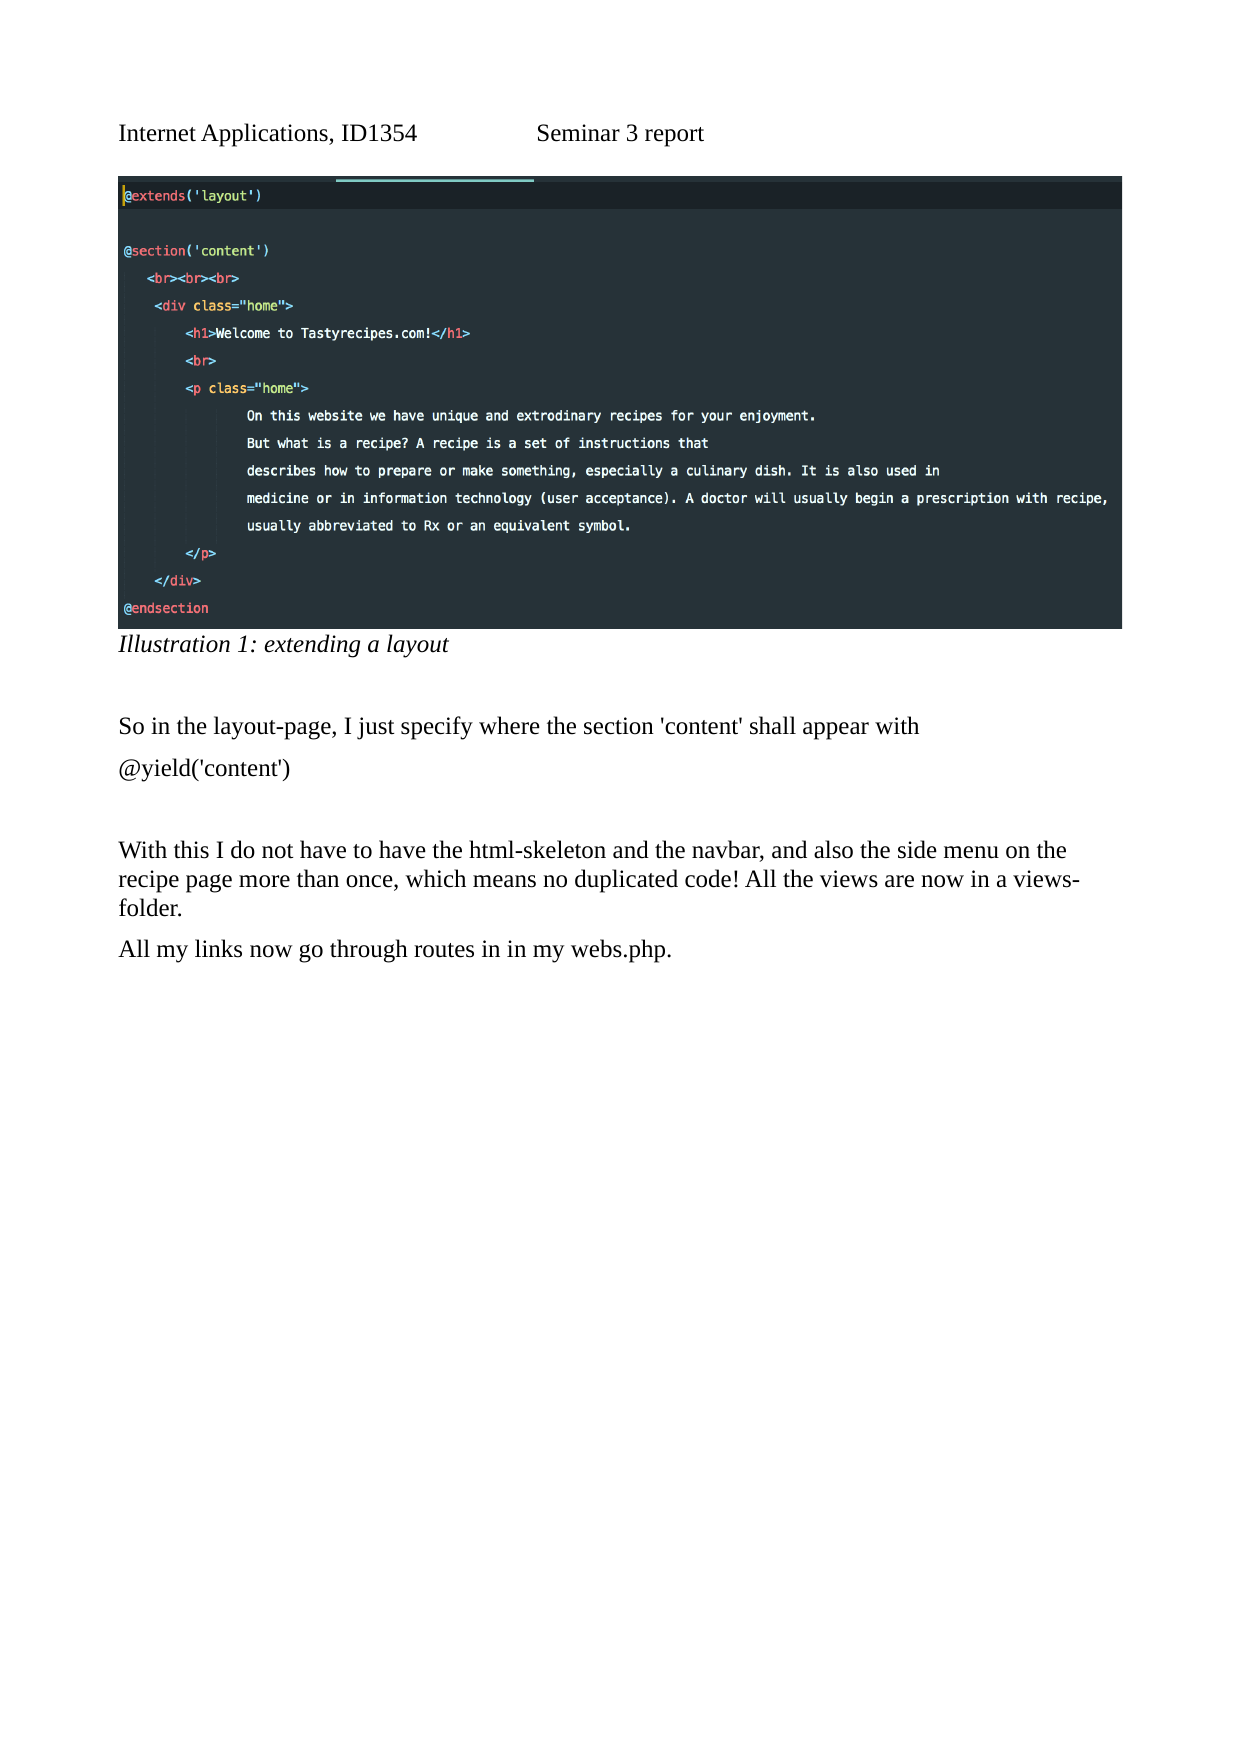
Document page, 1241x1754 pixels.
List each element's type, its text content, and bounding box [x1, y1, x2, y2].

text @yield('content') [118, 753, 1122, 781]
text With this I do not have to have the html-skeleton and the navbar, and also the side menu on the recipe page more than once, which means no duplicated code! All the views are now in a views-folder. [118, 835, 1122, 921]
picture [118, 176, 1123, 629]
text So in the layout-page, I just specify where the section 'content' shall appear with [118, 711, 1122, 740]
text Illustration 1: extending a layout [118, 629, 1122, 658]
text All my links now go through routes in in my webs.php. [118, 934, 1122, 963]
